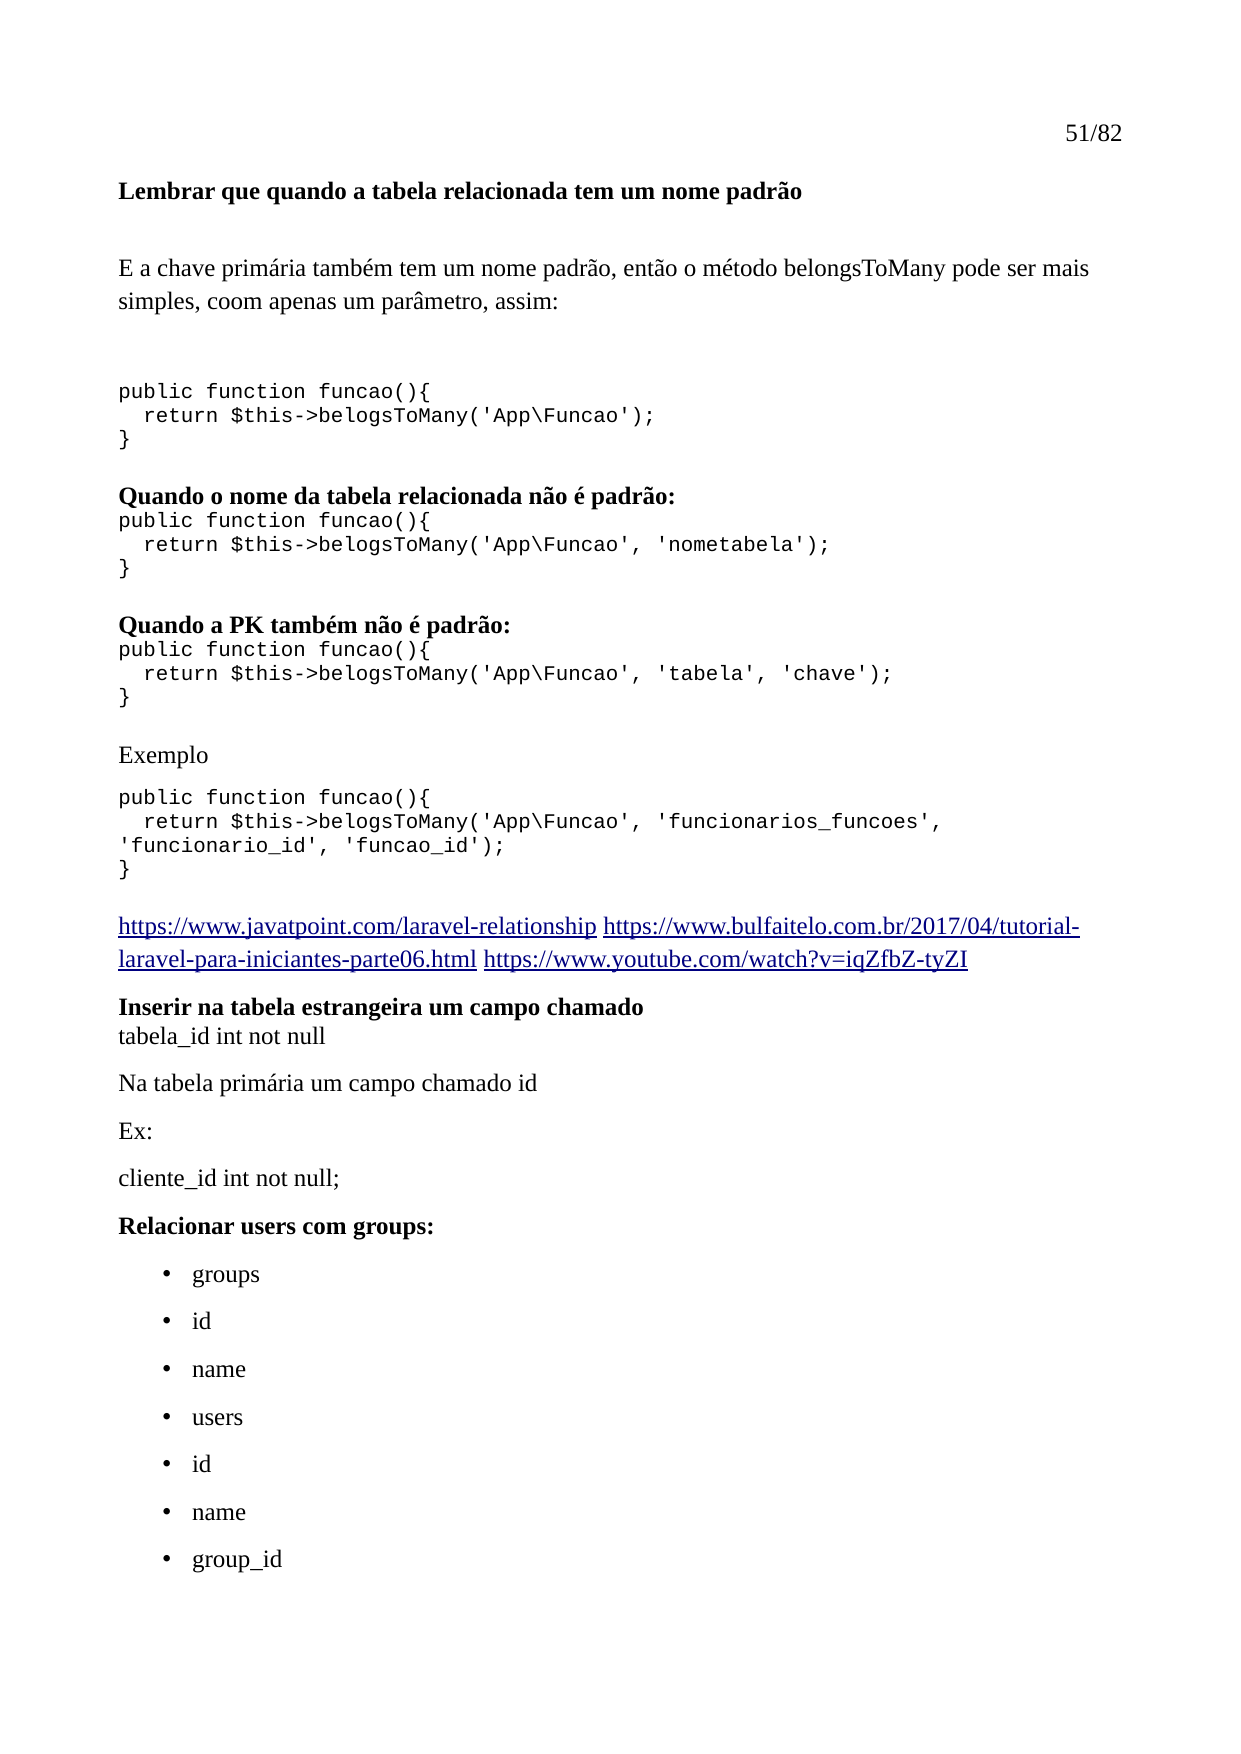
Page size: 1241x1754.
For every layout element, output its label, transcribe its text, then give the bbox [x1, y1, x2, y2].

text cliente_id int not null; [118, 1163, 1122, 1192]
text } [118, 858, 1122, 882]
text Relacionar users com groups: [118, 1211, 1122, 1240]
text Ex: [118, 1116, 1122, 1145]
list name [162, 1497, 1122, 1526]
text } [118, 687, 1122, 710]
text public function funcao(){ [118, 510, 1122, 534]
text Inserir na tabela estrangeira um campo chamado [118, 992, 1122, 1021]
text Lembrar que quando a tabela relacionada tem um nome padrão [118, 176, 1122, 205]
text public function funcao(){ [118, 381, 1122, 404]
text return $this->belogsToMany('App\Funcao', 'funcionarios_funcoes', 'funcionario_id', 'funcao_id'); [118, 811, 1122, 858]
text return $this->belogsToMany('App\Funcao', 'nometabela'); [118, 534, 1122, 557]
text public function funcao(){ [118, 787, 1122, 811]
text Quando a PK também não é padrão: [118, 611, 1122, 639]
text Quando o nome da tabela relacionada não é padrão: [118, 481, 1122, 510]
text E a chave primária também tem um nome padrão, então o método belongsToMany pode ser mais simples, coom apenas um parâmetro, assim: [118, 253, 1122, 314]
list groups [162, 1259, 1122, 1287]
list id [162, 1449, 1122, 1478]
list id [162, 1306, 1122, 1335]
text https://www.javatpoint.com/laravel-relationship https://www.bulfaitelo.com.br/2017/04/tutorial-laravel-para-iniciantes-parte06.html https://www.youtube.com/watch?v=iqZfbZ-tyZI [118, 911, 1122, 973]
list users [162, 1402, 1122, 1430]
text } [118, 428, 1122, 452]
text Na tabela primária um campo chamado id [118, 1068, 1122, 1097]
list name [162, 1354, 1122, 1383]
text Exemplo [118, 740, 1122, 768]
text tabela_id int not null [118, 1021, 1122, 1049]
text public function funcao(){ [118, 639, 1122, 663]
text return $this->belogsToMany('App\Funcao'); [118, 404, 1122, 428]
text } [118, 557, 1122, 581]
text return $this->belogsToMany('App\Funcao', 'tabela', 'chave'); [118, 663, 1122, 687]
list group_id [162, 1544, 1122, 1573]
